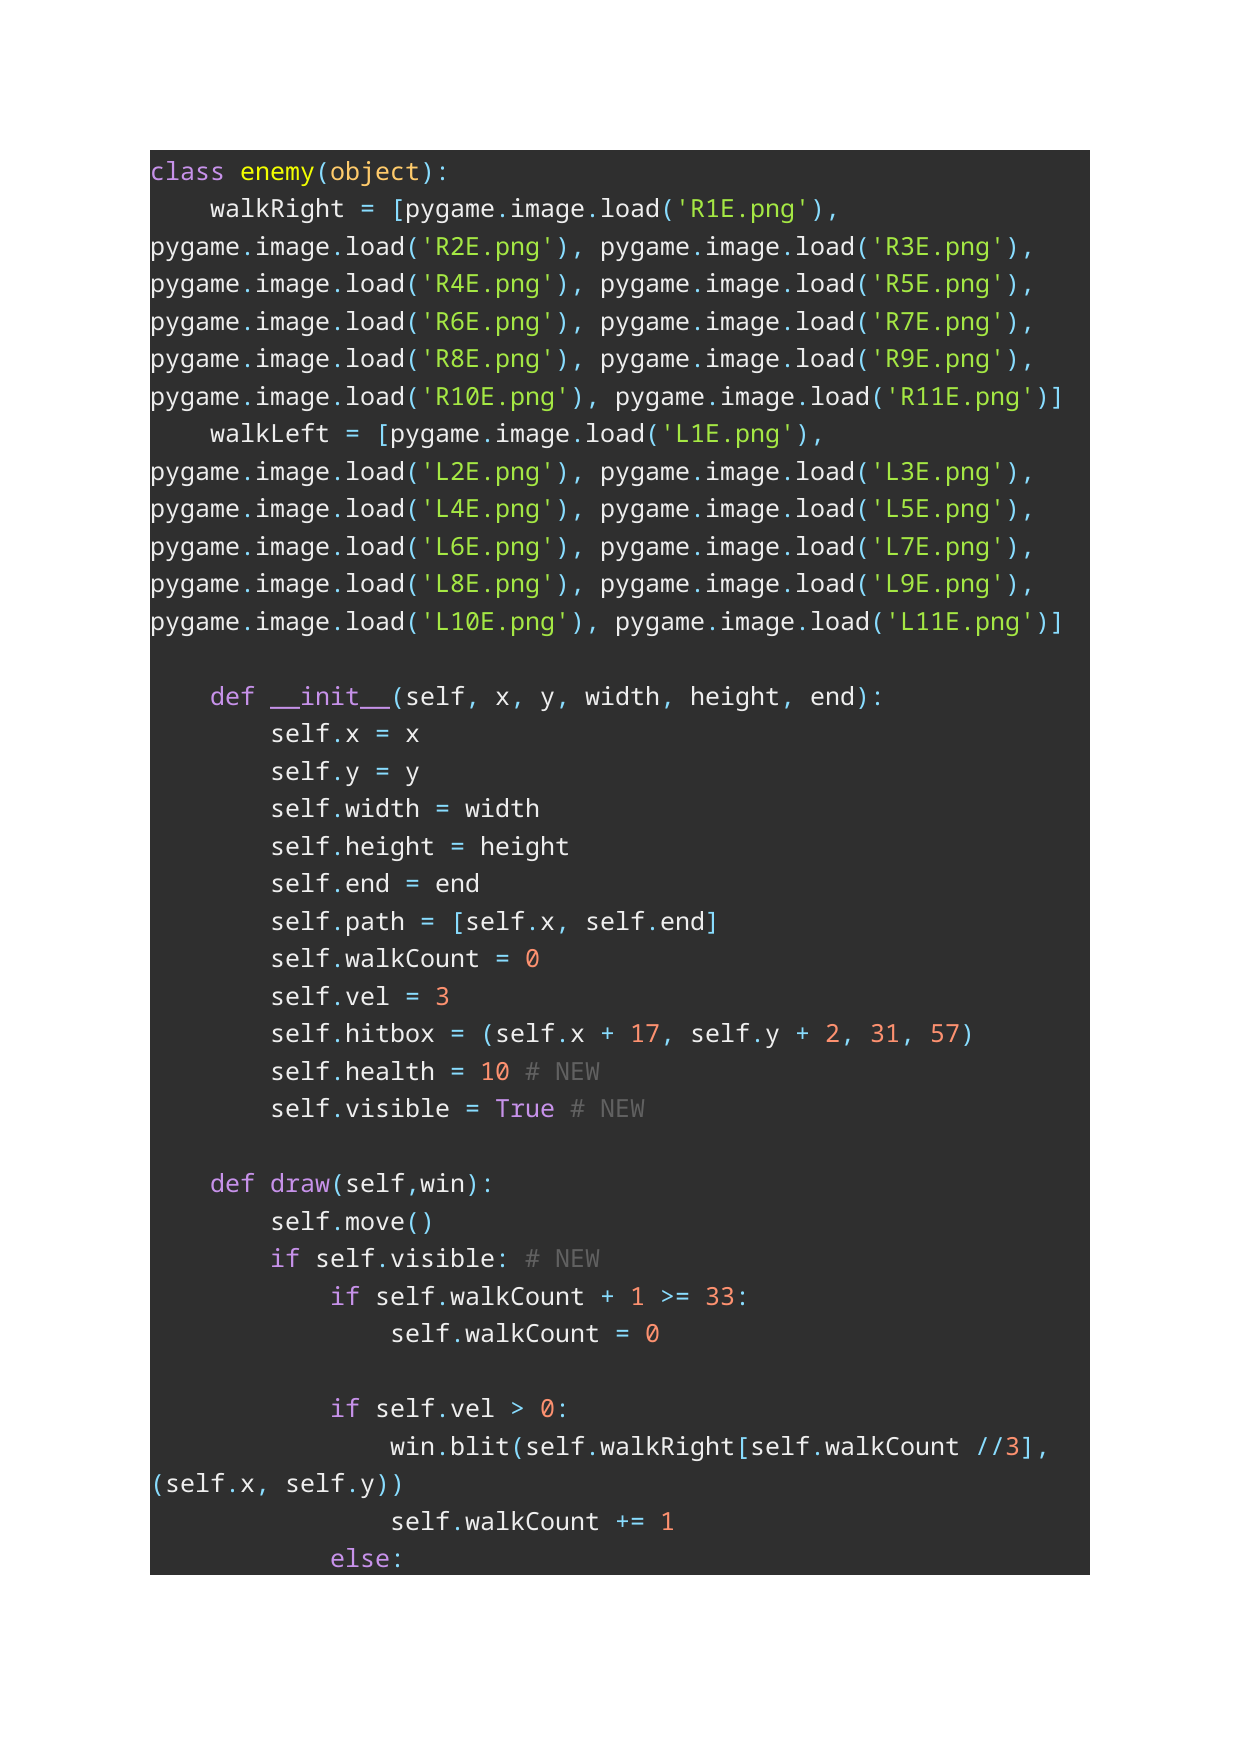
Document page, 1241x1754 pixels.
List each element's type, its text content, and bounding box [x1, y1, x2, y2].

text self.end = end [150, 862, 1090, 900]
text self.path = [self.x, self.end] [150, 900, 1090, 937]
text self.walkCount = 0 [150, 1312, 1090, 1350]
text if self.walkCount + 1 >= 33: [150, 1275, 1090, 1312]
text if self.visible: # NEW [150, 1237, 1090, 1275]
text self.visible = True # NEW [150, 1087, 1090, 1125]
text walkLeft = [pygame.image.load('L1E.png'), pygame.image.load('L2E.png'), pygame.image.load('L3E.png'), pygame.image.load('L4E.png'), pygame.image.load('L5E.png'), pygame.image.load('L6E.png'), pygame.image.load('L7E.png'), pygame.image.load('L8E.png'), pygame.image.load('L9E.png'), pygame.image.load('L10E.png'), pygame.image.load('L11E.png')] [150, 412, 1090, 637]
text self.health = 10 # NEW [150, 1050, 1090, 1087]
text self.walkCount = 0 [150, 937, 1090, 975]
text self.hitbox = (self.x + 17, self.y + 2, 31, 57) [150, 1012, 1090, 1050]
text self.vel = 3 [150, 975, 1090, 1012]
text if self.vel > 0: [150, 1387, 1090, 1425]
text self.width = width [150, 787, 1090, 825]
text class enemy(object): [150, 150, 1090, 187]
text def draw(self,win): [150, 1162, 1090, 1200]
text self.move() [150, 1200, 1090, 1237]
text self.walkCount += 1 [150, 1500, 1090, 1537]
text self.height = height [150, 825, 1090, 862]
text def __init__(self, x, y, width, height, end): [150, 675, 1090, 712]
text self.y = y [150, 750, 1090, 787]
text self.x = x [150, 712, 1090, 750]
text walkRight = [pygame.image.load('R1E.png'), pygame.image.load('R2E.png'), pygame.image.load('R3E.png'), pygame.image.load('R4E.png'), pygame.image.load('R5E.png'), pygame.image.load('R6E.png'), pygame.image.load('R7E.png'), pygame.image.load('R8E.png'), pygame.image.load('R9E.png'), pygame.image.load('R10E.png'), pygame.image.load('R11E.png')] [150, 187, 1090, 412]
text win.blit(self.walkRight[self.walkCount //3], (self.x, self.y)) [150, 1425, 1090, 1500]
text else: [150, 1537, 1090, 1575]
